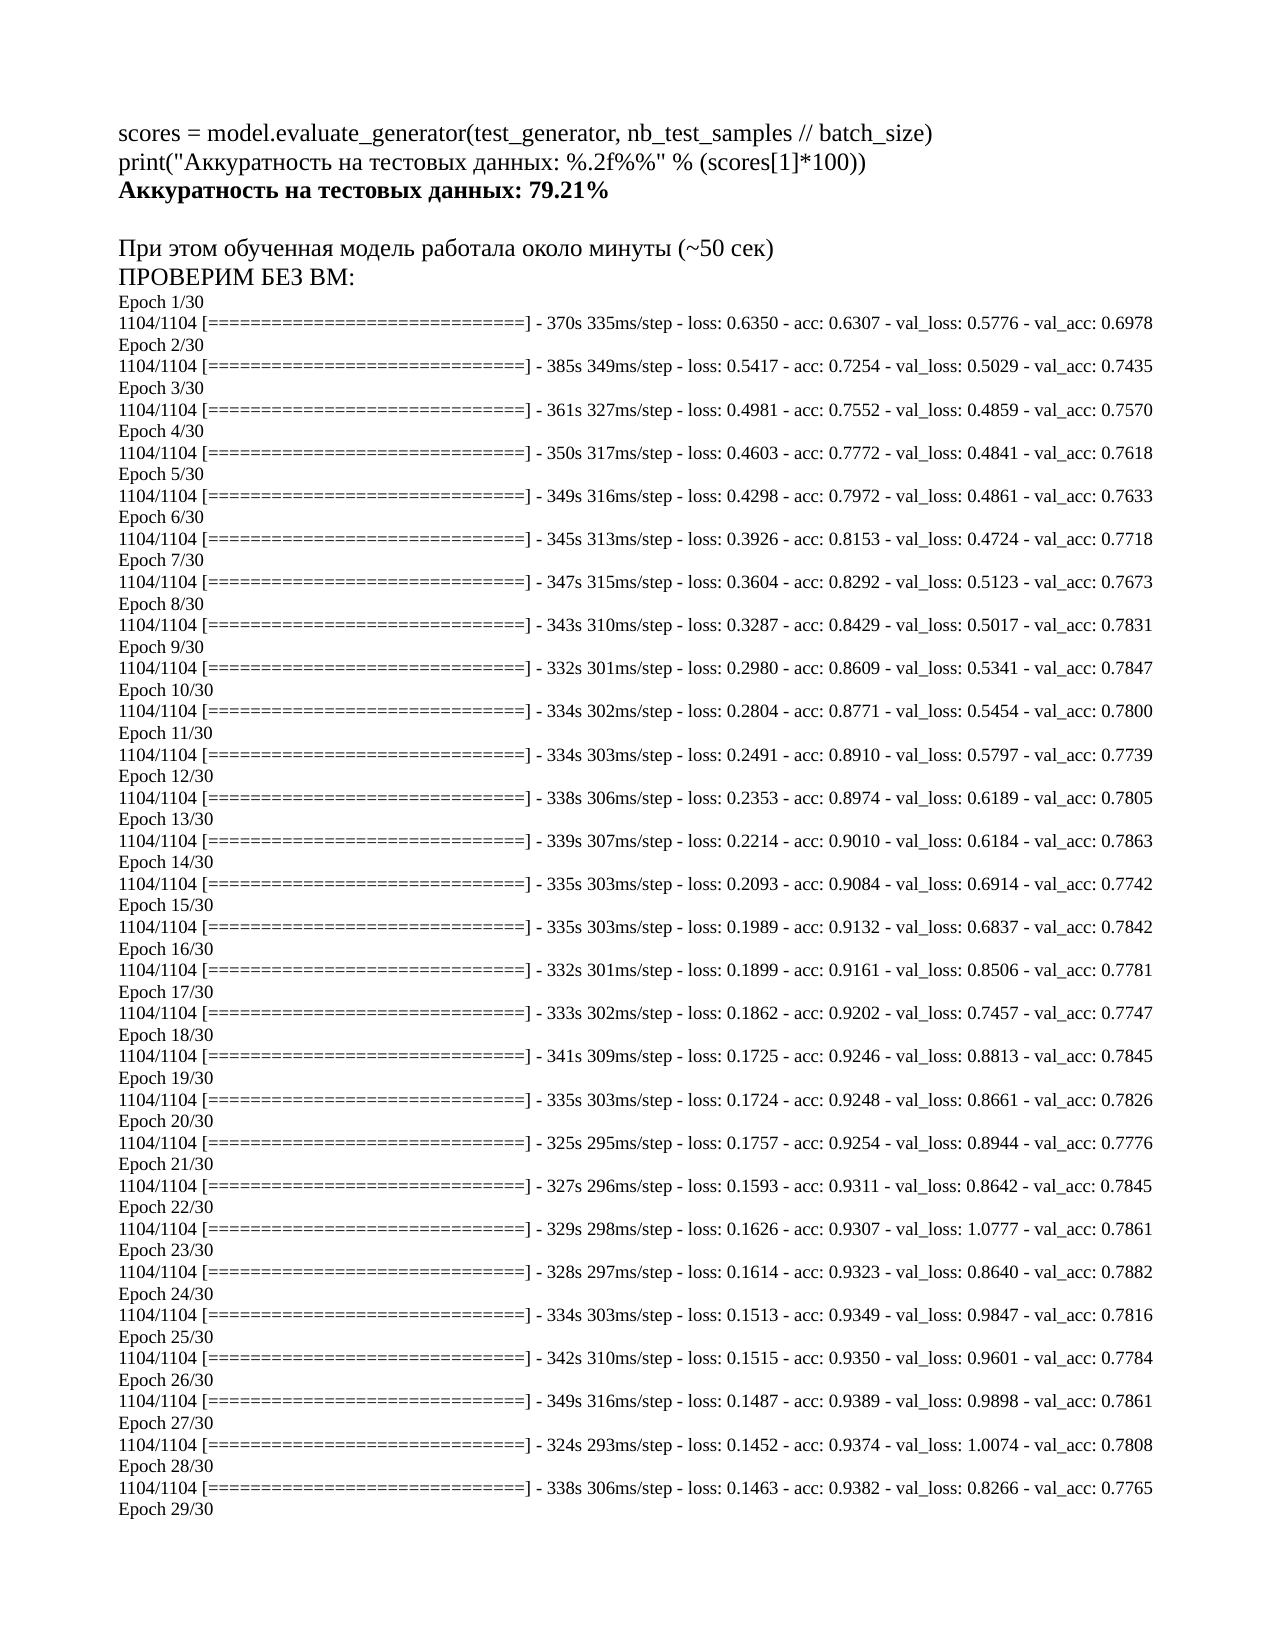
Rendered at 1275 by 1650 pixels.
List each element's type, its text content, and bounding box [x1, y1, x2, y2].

text Epoch 8/30 [118, 592, 1157, 614]
text ПРОВЕРИМ БЕЗ ВМ: [118, 262, 1157, 291]
text 1104/1104 [==============================] - 333s 302ms/step - loss: 0.1862 - acc: 0.9202 - val_loss: 0.7457 - val_acc: 0.7747 [118, 1002, 1157, 1024]
text Epoch 4/30 [118, 420, 1157, 442]
text 1104/1104 [==============================] - 361s 327ms/step - loss: 0.4981 - acc: 0.7552 - val_loss: 0.4859 - val_acc: 0.7570 [118, 398, 1157, 420]
text Epoch 7/30 [118, 549, 1157, 571]
text Epoch 28/30 [118, 1455, 1157, 1477]
text Epoch 25/30 [118, 1326, 1157, 1347]
text Epoch 22/30 [118, 1196, 1157, 1218]
text Epoch 24/30 [118, 1282, 1157, 1304]
text 1104/1104 [==============================] - 324s 293ms/step - loss: 0.1452 - acc: 0.9374 - val_loss: 1.0074 - val_acc: 0.7808 [118, 1433, 1157, 1455]
text 1104/1104 [==============================] - 332s 301ms/step - loss: 0.1899 - acc: 0.9161 - val_loss: 0.8506 - val_acc: 0.7781 [118, 959, 1157, 981]
text 1104/1104 [==============================] - 338s 306ms/step - loss: 0.2353 - acc: 0.8974 - val_loss: 0.6189 - val_acc: 0.7805 [118, 787, 1157, 808]
text 1104/1104 [==============================] - 325s 295ms/step - loss: 0.1757 - acc: 0.9254 - val_loss: 0.8944 - val_acc: 0.7776 [118, 1132, 1157, 1153]
text 1104/1104 [==============================] - 334s 302ms/step - loss: 0.2804 - acc: 0.8771 - val_loss: 0.5454 - val_acc: 0.7800 [118, 700, 1157, 722]
text Epoch 10/30 [118, 679, 1157, 700]
text 1104/1104 [==============================] - 347s 315ms/step - loss: 0.3604 - acc: 0.8292 - val_loss: 0.5123 - val_acc: 0.7673 [118, 571, 1157, 592]
text Epoch 19/30 [118, 1067, 1157, 1088]
text 1104/1104 [==============================] - 327s 296ms/step - loss: 0.1593 - acc: 0.9311 - val_loss: 0.8642 - val_acc: 0.7845 [118, 1175, 1157, 1196]
text 1104/1104 [==============================] - 335s 303ms/step - loss: 0.2093 - acc: 0.9084 - val_loss: 0.6914 - val_acc: 0.7742 [118, 873, 1157, 894]
text 1104/1104 [==============================] - 370s 335ms/step - loss: 0.6350 - acc: 0.6307 - val_loss: 0.5776 - val_acc: 0.6978 [118, 312, 1157, 334]
text Epoch 12/30 [118, 765, 1157, 787]
text Аккуратность на тестовых данных: 79.21% [118, 176, 1157, 204]
text Epoch 11/30 [118, 722, 1157, 743]
text Epoch 2/30 [118, 334, 1157, 355]
text 1104/1104 [==============================] - 343s 310ms/step - loss: 0.3287 - acc: 0.8429 - val_loss: 0.5017 - val_acc: 0.7831 [118, 614, 1157, 636]
text Epoch 9/30 [118, 636, 1157, 657]
text 1104/1104 [==============================] - 385s 349ms/step - loss: 0.5417 - acc: 0.7254 - val_loss: 0.5029 - val_acc: 0.7435 [118, 355, 1157, 377]
text Epoch 15/30 [118, 894, 1157, 916]
text Epoch 6/30 [118, 506, 1157, 528]
text Epoch 23/30 [118, 1239, 1157, 1261]
text Epoch 27/30 [118, 1412, 1157, 1433]
text Epoch 5/30 [118, 463, 1157, 485]
text 1104/1104 [==============================] - 334s 303ms/step - loss: 0.2491 - acc: 0.8910 - val_loss: 0.5797 - val_acc: 0.7739 [118, 743, 1157, 765]
text 1104/1104 [==============================] - 332s 301ms/step - loss: 0.2980 - acc: 0.8609 - val_loss: 0.5341 - val_acc: 0.7847 [118, 657, 1157, 679]
text Epoch 26/30 [118, 1369, 1157, 1390]
text 1104/1104 [==============================] - 342s 310ms/step - loss: 0.1515 - acc: 0.9350 - val_loss: 0.9601 - val_acc: 0.7784 [118, 1347, 1157, 1369]
text Epoch 20/30 [118, 1110, 1157, 1132]
text Epoch 1/30 [118, 291, 1157, 312]
text Epoch 14/30 [118, 851, 1157, 873]
text При этом обученная модель работала около минуты (~50 сек) [118, 233, 1157, 262]
text print("Аккуратность на тестовых данных: %.2f%%" % (scores[1]*100)) [118, 147, 1157, 176]
text 1104/1104 [==============================] - 349s 316ms/step - loss: 0.4298 - acc: 0.7972 - val_loss: 0.4861 - val_acc: 0.7633 [118, 485, 1157, 506]
text 1104/1104 [==============================] - 339s 307ms/step - loss: 0.2214 - acc: 0.9010 - val_loss: 0.6184 - val_acc: 0.7863 [118, 830, 1157, 851]
text 1104/1104 [==============================] - 338s 306ms/step - loss: 0.1463 - acc: 0.9382 - val_loss: 0.8266 - val_acc: 0.7765 [118, 1477, 1157, 1498]
text 1104/1104 [==============================] - 349s 316ms/step - loss: 0.1487 - acc: 0.9389 - val_loss: 0.9898 - val_acc: 0.7861 [118, 1390, 1157, 1412]
text 1104/1104 [==============================] - 341s 309ms/step - loss: 0.1725 - acc: 0.9246 - val_loss: 0.8813 - val_acc: 0.7845 [118, 1045, 1157, 1067]
text 1104/1104 [==============================] - 335s 303ms/step - loss: 0.1724 - acc: 0.9248 - val_loss: 0.8661 - val_acc: 0.7826 [118, 1088, 1157, 1110]
text scores = model.evaluate_generator(test_generator, nb_test_samples // batch_size) [118, 118, 1157, 147]
text Epoch 18/30 [118, 1024, 1157, 1045]
text Epoch 16/30 [118, 937, 1157, 959]
text Epoch 3/30 [118, 377, 1157, 398]
text 1104/1104 [==============================] - 335s 303ms/step - loss: 0.1989 - acc: 0.9132 - val_loss: 0.6837 - val_acc: 0.7842 [118, 916, 1157, 937]
text 1104/1104 [==============================] - 334s 303ms/step - loss: 0.1513 - acc: 0.9349 - val_loss: 0.9847 - val_acc: 0.7816 [118, 1304, 1157, 1326]
text 1104/1104 [==============================] - 345s 313ms/step - loss: 0.3926 - acc: 0.8153 - val_loss: 0.4724 - val_acc: 0.7718 [118, 528, 1157, 549]
text 1104/1104 [==============================] - 328s 297ms/step - loss: 0.1614 - acc: 0.9323 - val_loss: 0.8640 - val_acc: 0.7882 [118, 1261, 1157, 1282]
text Epoch 29/30 [118, 1498, 1157, 1520]
text 1104/1104 [==============================] - 329s 298ms/step - loss: 0.1626 - acc: 0.9307 - val_loss: 1.0777 - val_acc: 0.7861 [118, 1218, 1157, 1239]
text Epoch 21/30 [118, 1153, 1157, 1175]
text Epoch 17/30 [118, 981, 1157, 1002]
text 1104/1104 [==============================] - 350s 317ms/step - loss: 0.4603 - acc: 0.7772 - val_loss: 0.4841 - val_acc: 0.7618 [118, 442, 1157, 463]
text Epoch 13/30 [118, 808, 1157, 830]
